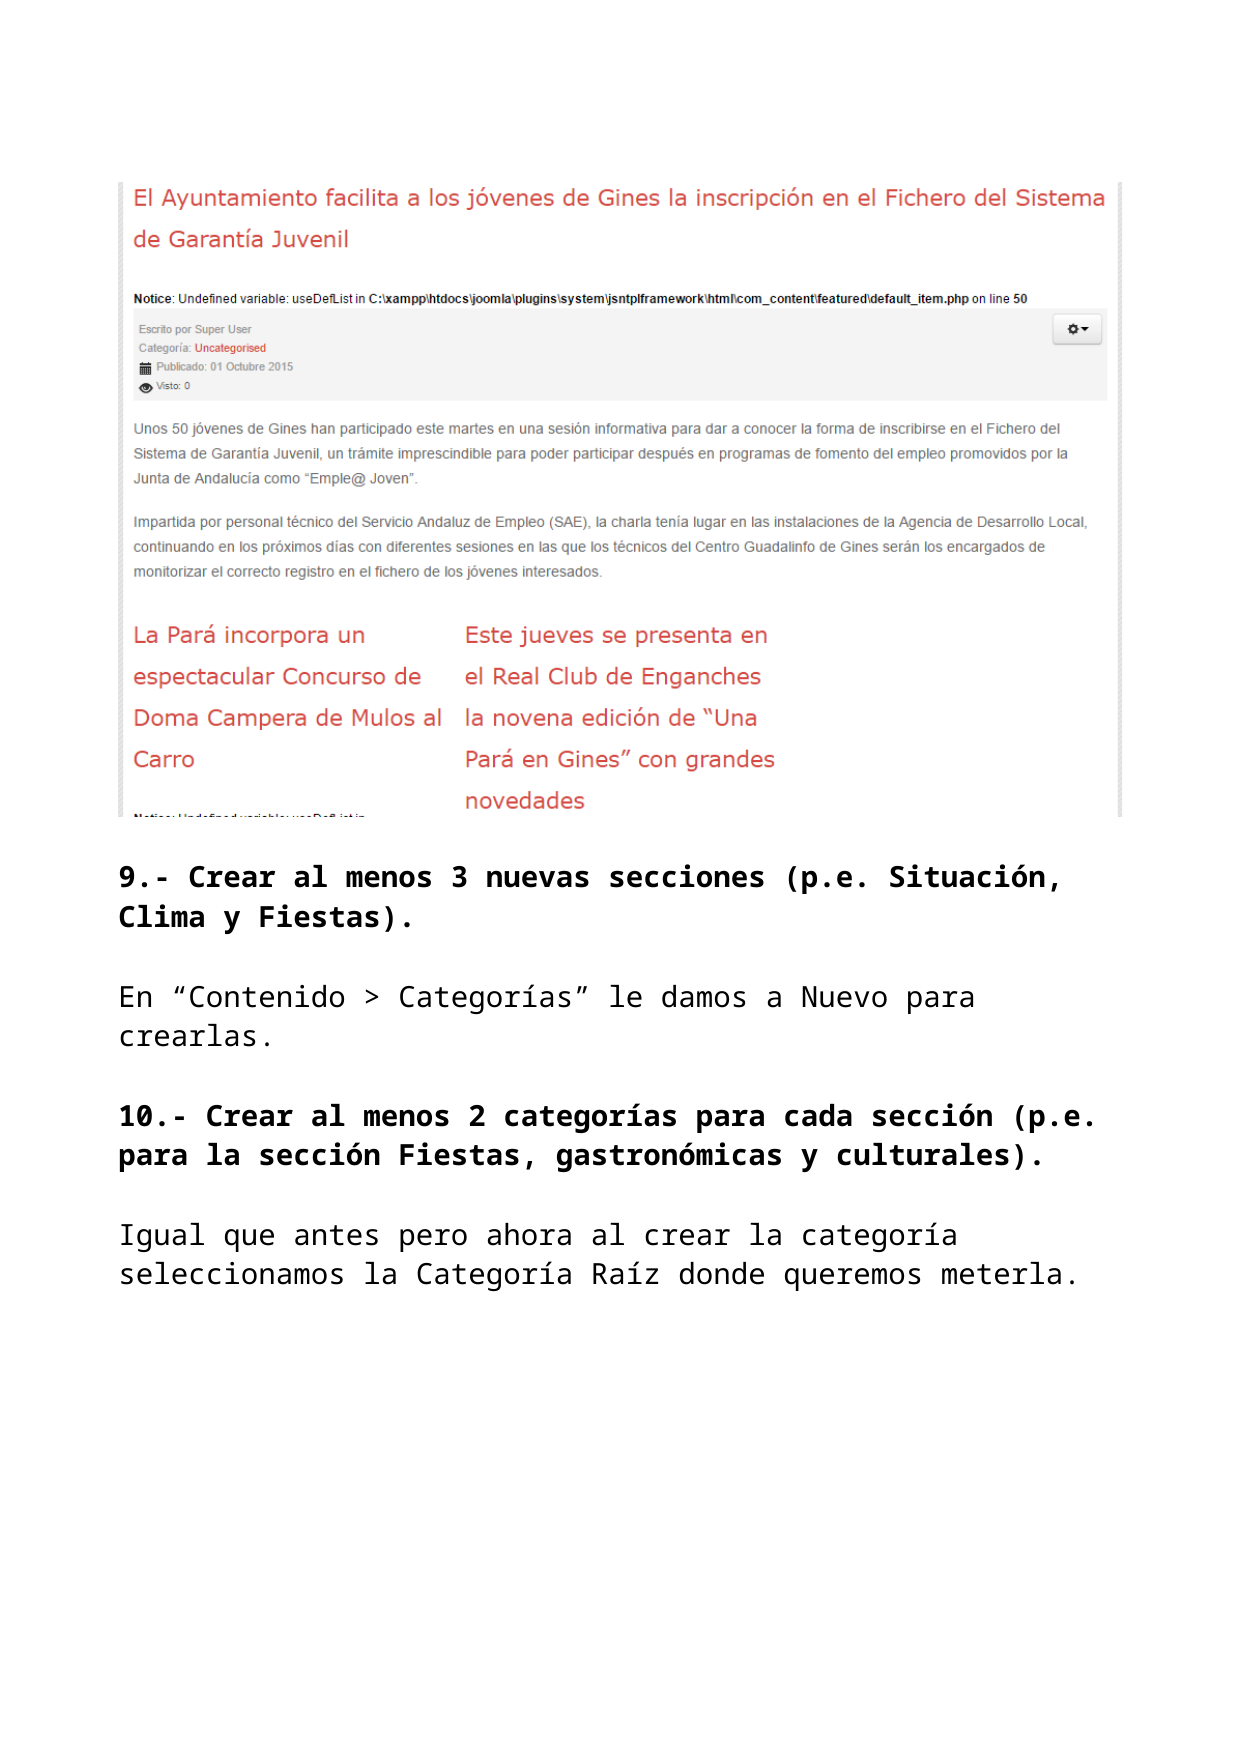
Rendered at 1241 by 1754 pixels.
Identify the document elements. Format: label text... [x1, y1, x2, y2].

text 10.- Crear al menos 2 categorías para cada sección (p.e. para la sección Fiestas, gastronómicas y culturales). [118, 1095, 1122, 1174]
text 9.- Crear al menos 3 nuevas secciones (p.e. Situación, Clima y Fiestas). [118, 857, 1122, 936]
picture [118, 182, 1123, 817]
text En “Contenido > Categorías” le damos a Nuevo para crearlas. [118, 976, 1122, 1055]
text Igual que antes pero ahora al crear la categoría seleccionamos la Categoría Raíz donde queremos meterla. [118, 1214, 1122, 1293]
